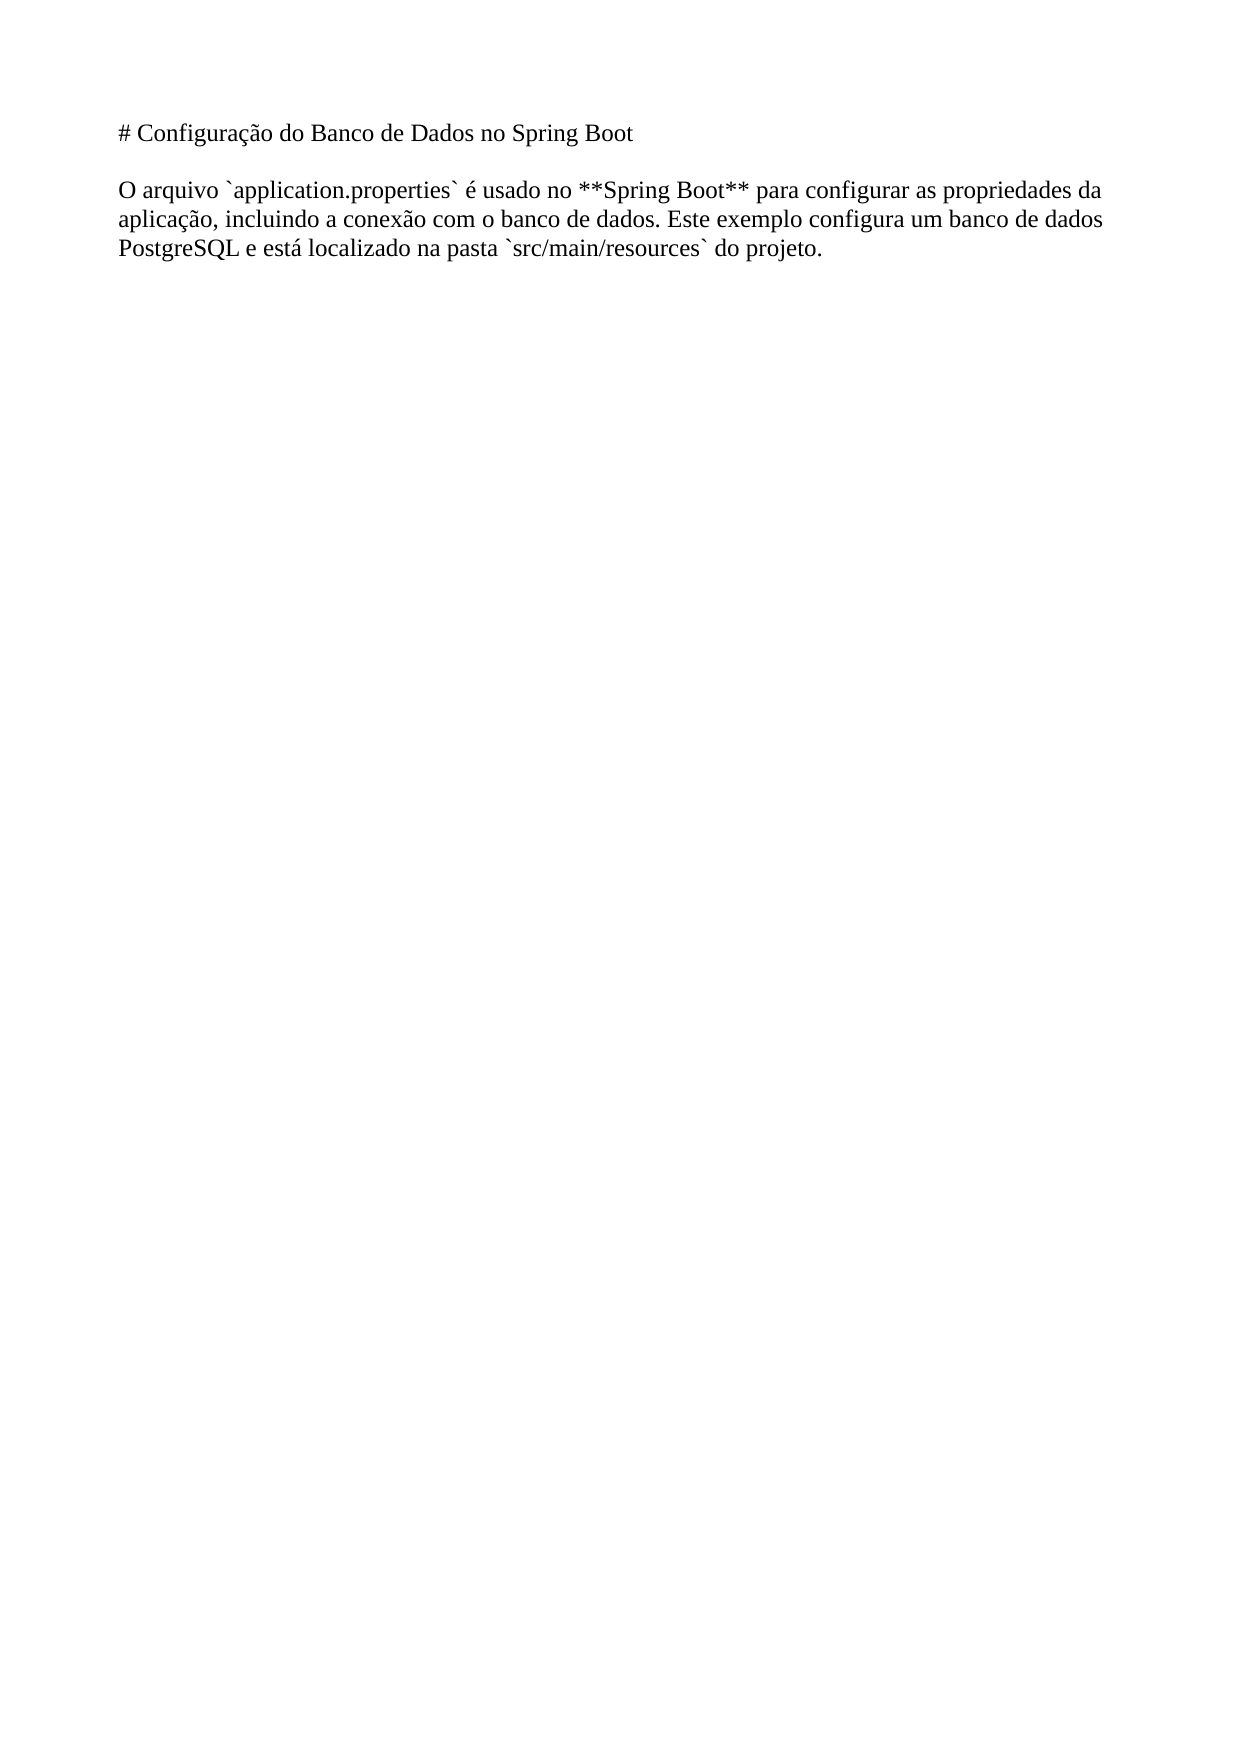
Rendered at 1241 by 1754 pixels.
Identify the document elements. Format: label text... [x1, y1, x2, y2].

text O arquivo `application.properties` é usado no **Spring Boot** para configurar as propriedades da aplicação, incluindo a conexão com o banco de dados. Este exemplo configura um banco de dados PostgreSQL e está localizado na pasta `src/main/resources` do projeto. [118, 176, 1122, 262]
text # Configuração do Banco de Dados no Spring Boot [118, 118, 1122, 147]
